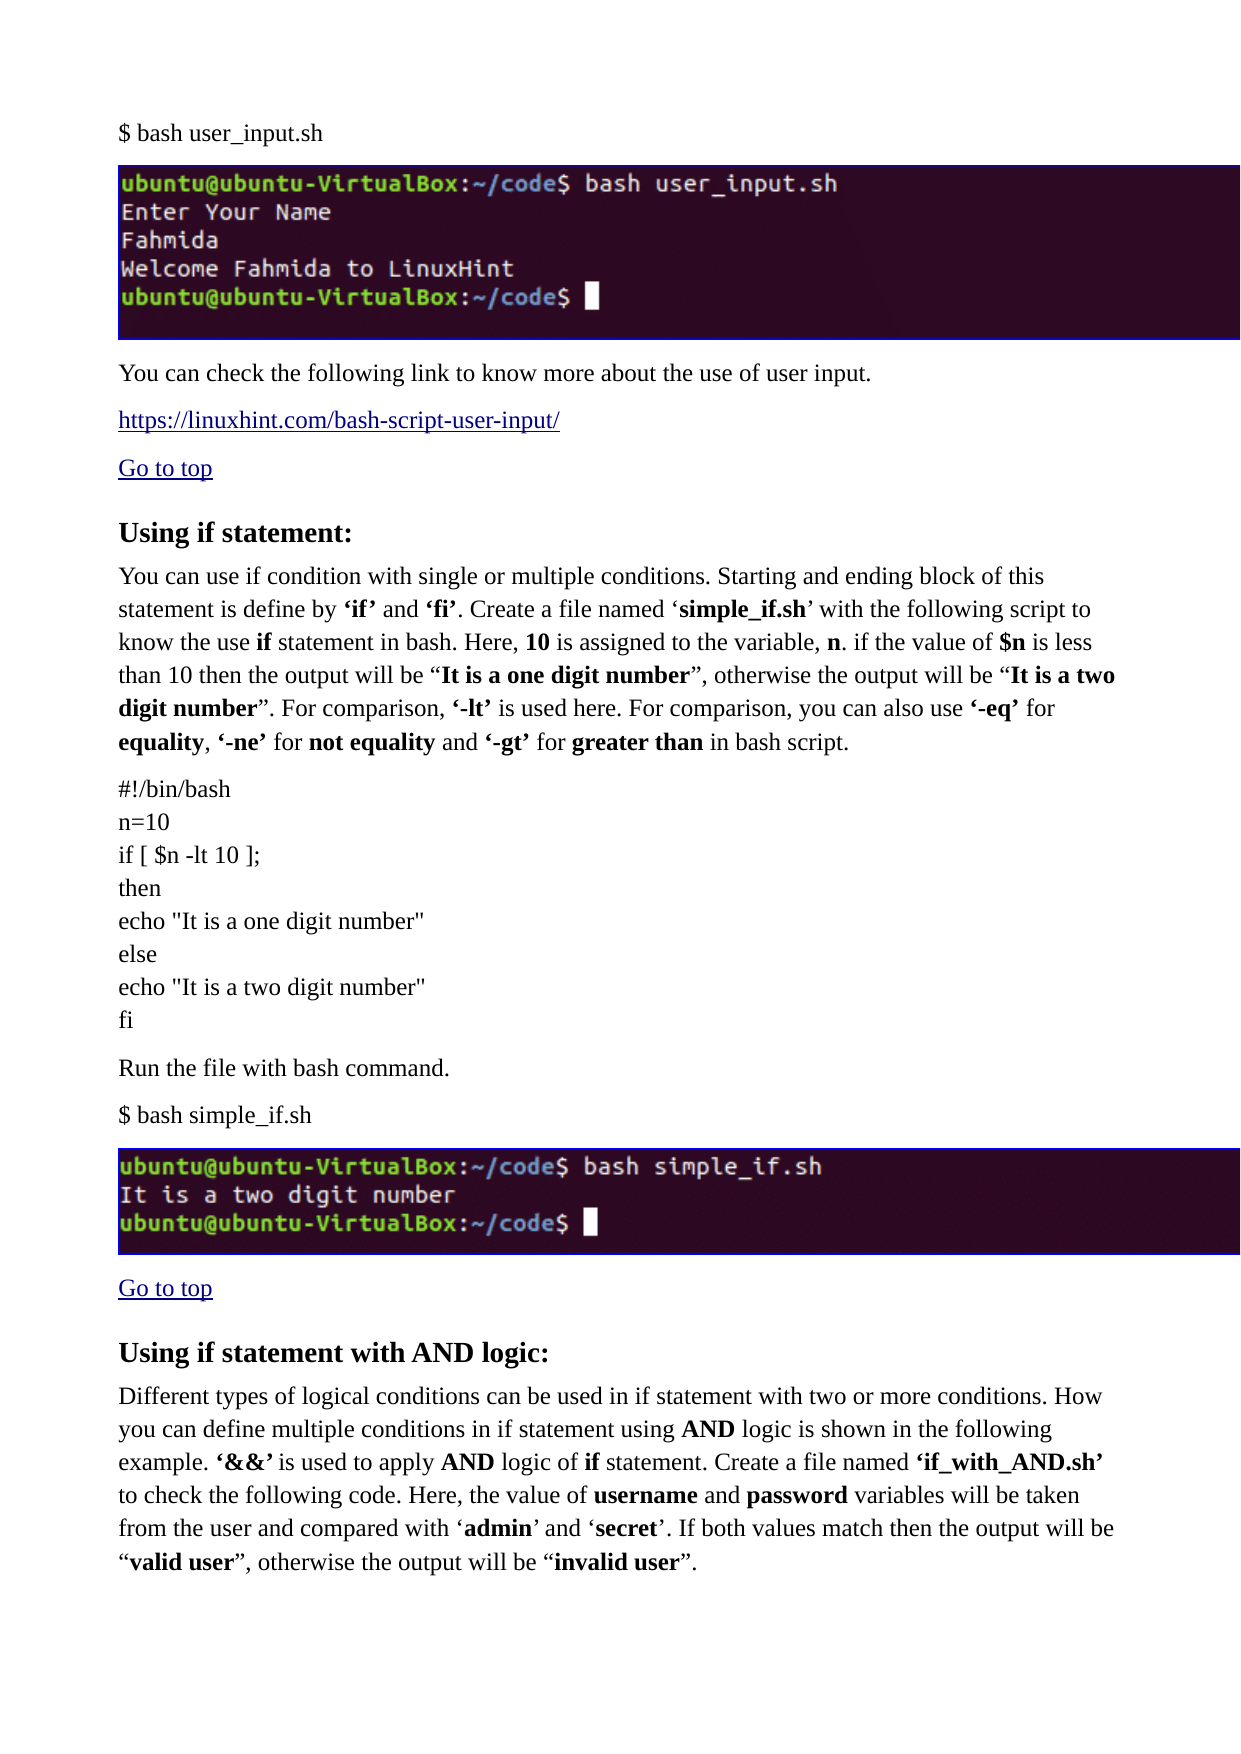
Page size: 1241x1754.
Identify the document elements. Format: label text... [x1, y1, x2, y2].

text $ bash simple_if.sh [118, 1101, 1122, 1129]
text You can check the following link to know more about the use of user input. [118, 358, 1122, 387]
text Go to top [118, 1273, 1122, 1302]
picture [118, 165, 1241, 340]
picture [118, 1148, 1241, 1255]
subtitle Using if statement: [118, 515, 1122, 549]
text $ bash user_input.sh [118, 118, 1122, 147]
text Go to top [118, 453, 1122, 482]
subtitle Using if statement with AND logic: [118, 1335, 1122, 1369]
text Different types of logical conditions can be used in if statement with two or more conditions. How you can define multiple conditions in if statement using AND logic is shown in the following example. ‘&&’ is used to apply AND logic of if statement. Create a file named ‘if_with_AND.sh’ to check the following code. Here, the value of username and password variables will be taken from the user and compared with ‘admin’ and ‘secret’. If both values match then the output will be “valid user”, otherwise the output will be “invalid user”. [118, 1381, 1122, 1575]
text https://linuxhint.com/bash-script-user-input/ [118, 406, 1122, 434]
text Run the file with bash command. [118, 1053, 1122, 1082]
text #!/bin/bash n=10 if [ $n -lt 10 ]; then echo "It is a one digit number" else echo "It is a two digit number" fi [118, 774, 1122, 1034]
text You can use if condition with single or multiple conditions. Starting and ending block of this statement is define by ‘if’ and ‘fi’. Create a file named ‘simple_if.sh’ with the following script to know the use if statement in bash. Here, 10 is assigned to the variable, n. if the value of $n is less than 10 then the output will be “It is a one digit number”, otherwise the output will be “It is a two digit number”. For comparison, ‘-lt’ is used here. For comparison, you can also use ‘-eq’ for equality, ‘-ne’ for not equality and ‘-gt’ for greater than in bash script. [118, 561, 1122, 755]
